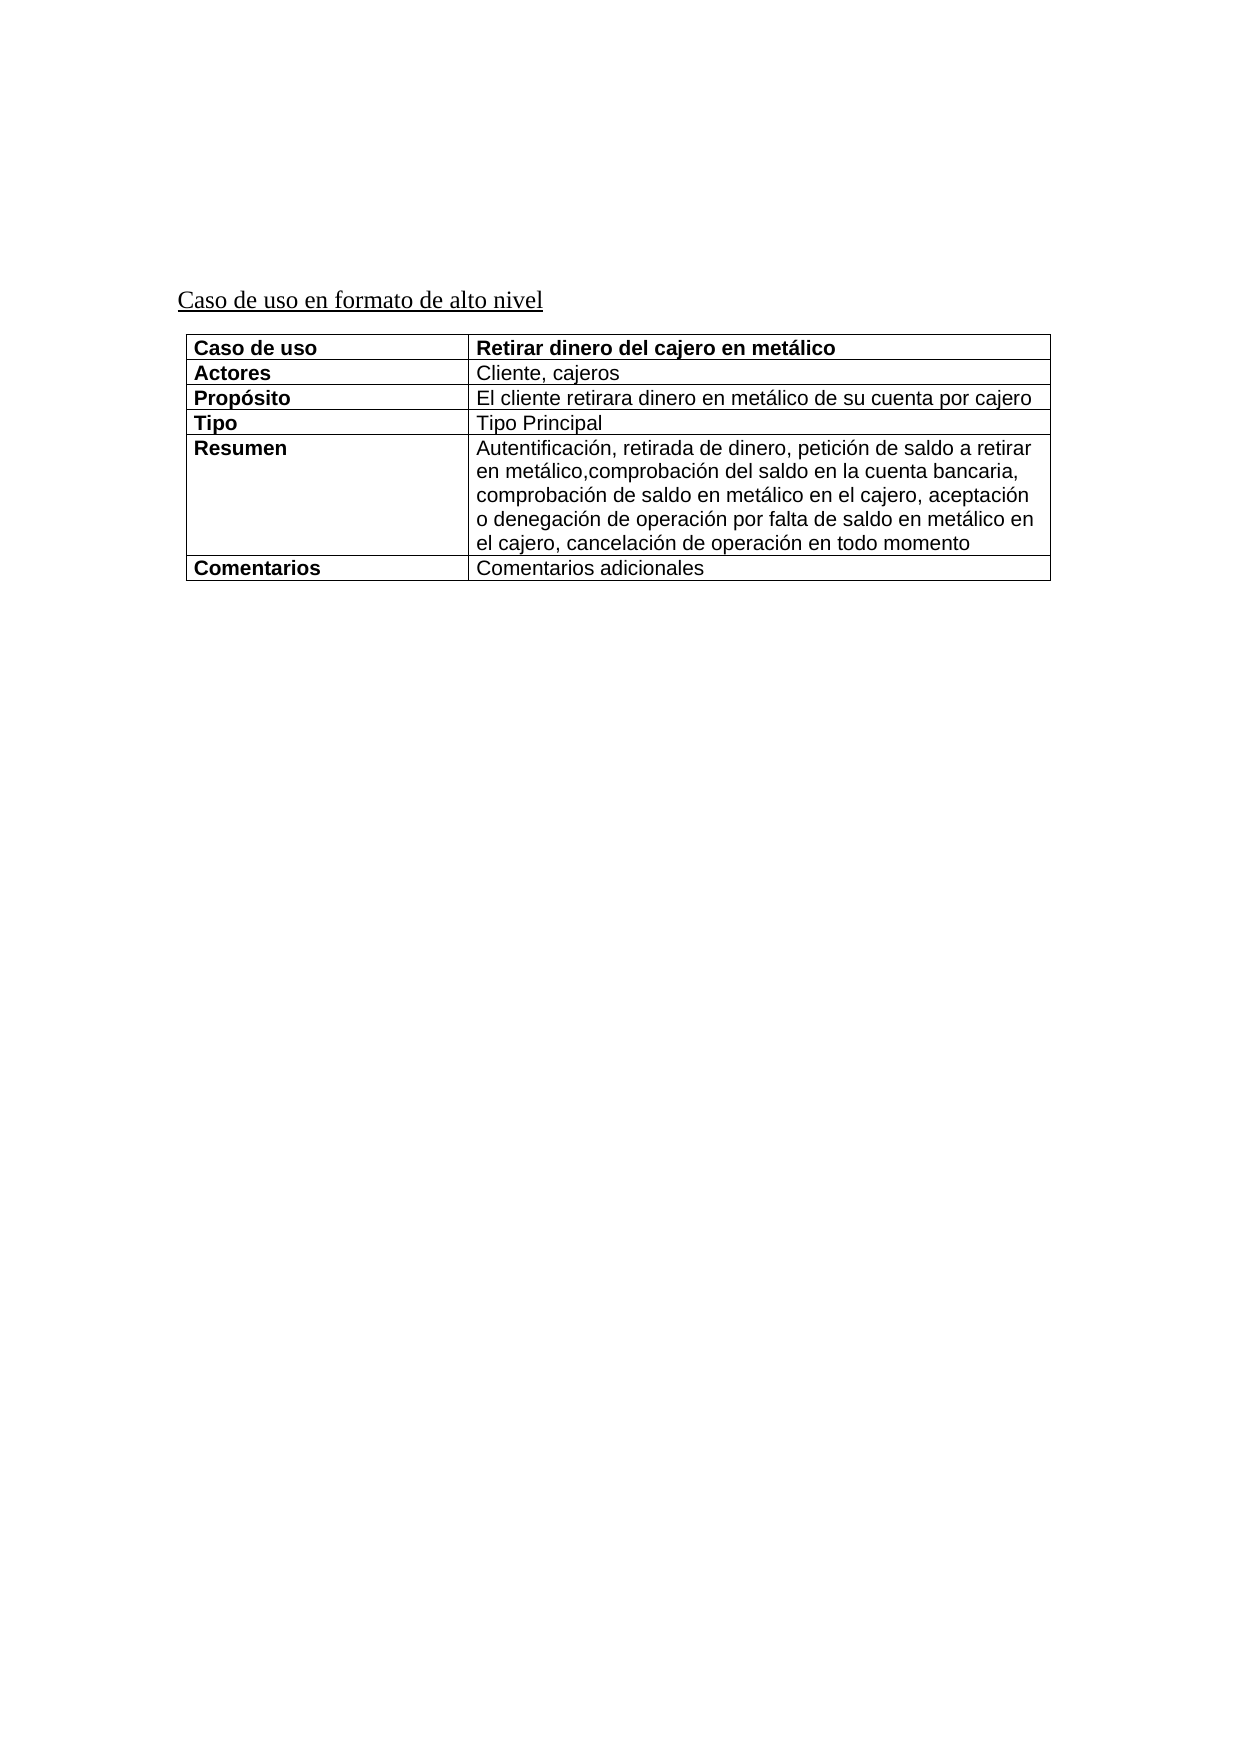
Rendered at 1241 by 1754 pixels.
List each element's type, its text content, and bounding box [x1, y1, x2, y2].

table_cell Tipo Principal [469, 410, 1050, 434]
table_cell Actores [187, 360, 468, 384]
table_header Caso de uso [187, 335, 468, 359]
table_cell Autentificación, retirada de dinero, petición de saldo a retirar en metálico,comprobación del saldo en la cuenta bancaria, comprobación de saldo en metálico en el cajero, aceptación o denegación de operación por falta de saldo en metálico en el cajero, cancelación de operación en todo momento [469, 435, 1050, 555]
table_cell Propósito [187, 385, 468, 409]
table_cell Cliente, cajeros [469, 360, 1050, 384]
table_cell Resumen [187, 435, 468, 555]
table_cell Comentarios [187, 556, 468, 580]
text Caso de uso en formato de alto nivel [177, 285, 1063, 314]
table_cell El cliente retirara dinero en metálico de su cuenta por cajero [469, 385, 1050, 409]
table_header Retirar dinero del cajero en metálico [469, 335, 1050, 359]
table_cell Tipo [187, 410, 468, 434]
table_cell Comentarios adicionales [469, 556, 1050, 580]
